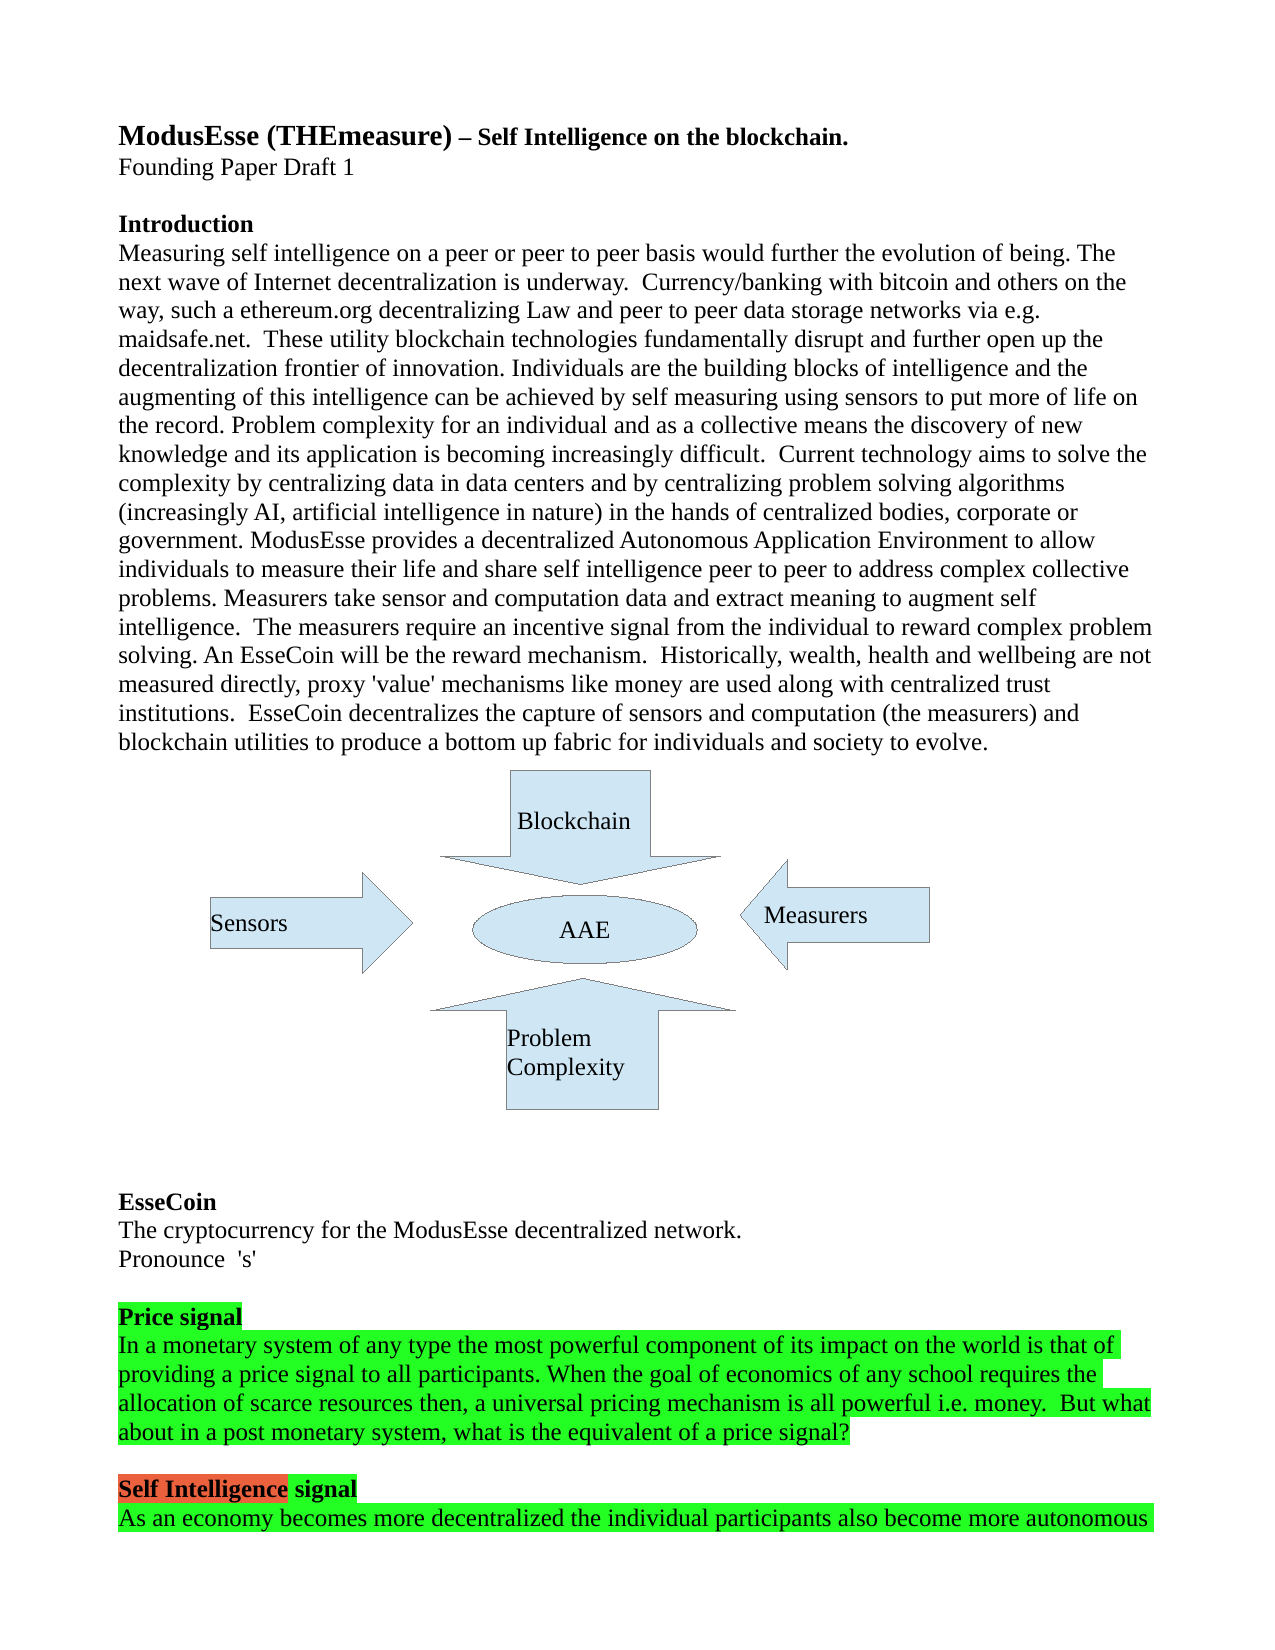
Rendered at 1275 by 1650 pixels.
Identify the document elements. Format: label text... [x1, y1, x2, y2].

text Measuring self intelligence on a peer or peer to peer basis would further the evolution of being. The next wave of Internet decentralization is underway. Currency/banking with bitcoin and others on the way, such a ethereum.org decentralizing Law and peer to peer data storage networks via e.g. maidsafe.net. These utility blockchain technologies fundamentally disrupt and further open up the decentralization frontier of innovation. Individuals are the building blocks of intelligence and the augmenting of this intelligence can be achieved by self measuring using sensors to put more of life on the record. Problem complexity for an individual and as a collective means the discovery of new knowledge and its application is becoming increasingly difficult. Current technology aims to solve the complexity by centralizing data in data centers and by centralizing problem solving algorithms (increasingly AI, artificial intelligence in nature) in the hands of centralized bodies, corporate or government. ModusEsse provides a decentralized Autonomous Application Environment to allow individuals to measure their life and share self intelligence peer to peer to address complex collective problems. Measurers take sensor and computation data and extract meaning to augment self intelligence. The measurers require an incentive signal from the individual to reward complex problem solving. An EsseCoin will be the reward mechanism. Historically, wealth, health and wellbeing are not measured directly, proxy 'value' mechanisms like money are used along with centralized trust institutions. EsseCoin decentralizes the capture of sensors and computation (the measurers) and blockchain utilities to produce a bottom up fabric for individuals and society to evolve. [118, 238, 1157, 755]
text In a monetary system of any type the most powerful component of its impact on the world is that of providing a price signal to all participants. When the goal of economics of any school requires the allocation of scarce resources then, a universal pricing mechanism is all powerful i.e. money. But what about in a post monetary system, what is the equivalent of a price signal? [118, 1330, 1157, 1445]
text Price signal [118, 1302, 1157, 1330]
text Introduction [118, 209, 1157, 238]
text As an economy becomes more decentralized the individual participants also become more autonomous [118, 1503, 1157, 1532]
text Founding Paper Draft 1 [118, 152, 1157, 180]
text Pronounce 's' [118, 1244, 1157, 1273]
text The cryptocurrency for the ModusEsse decentralized network. [118, 1215, 1157, 1244]
text Self Intelligence signal [118, 1474, 1157, 1503]
text EsseCoin [118, 1187, 1157, 1215]
text ModusEsse (THEmeasure) – Self Intelligence on the blockchain. [118, 118, 1157, 152]
